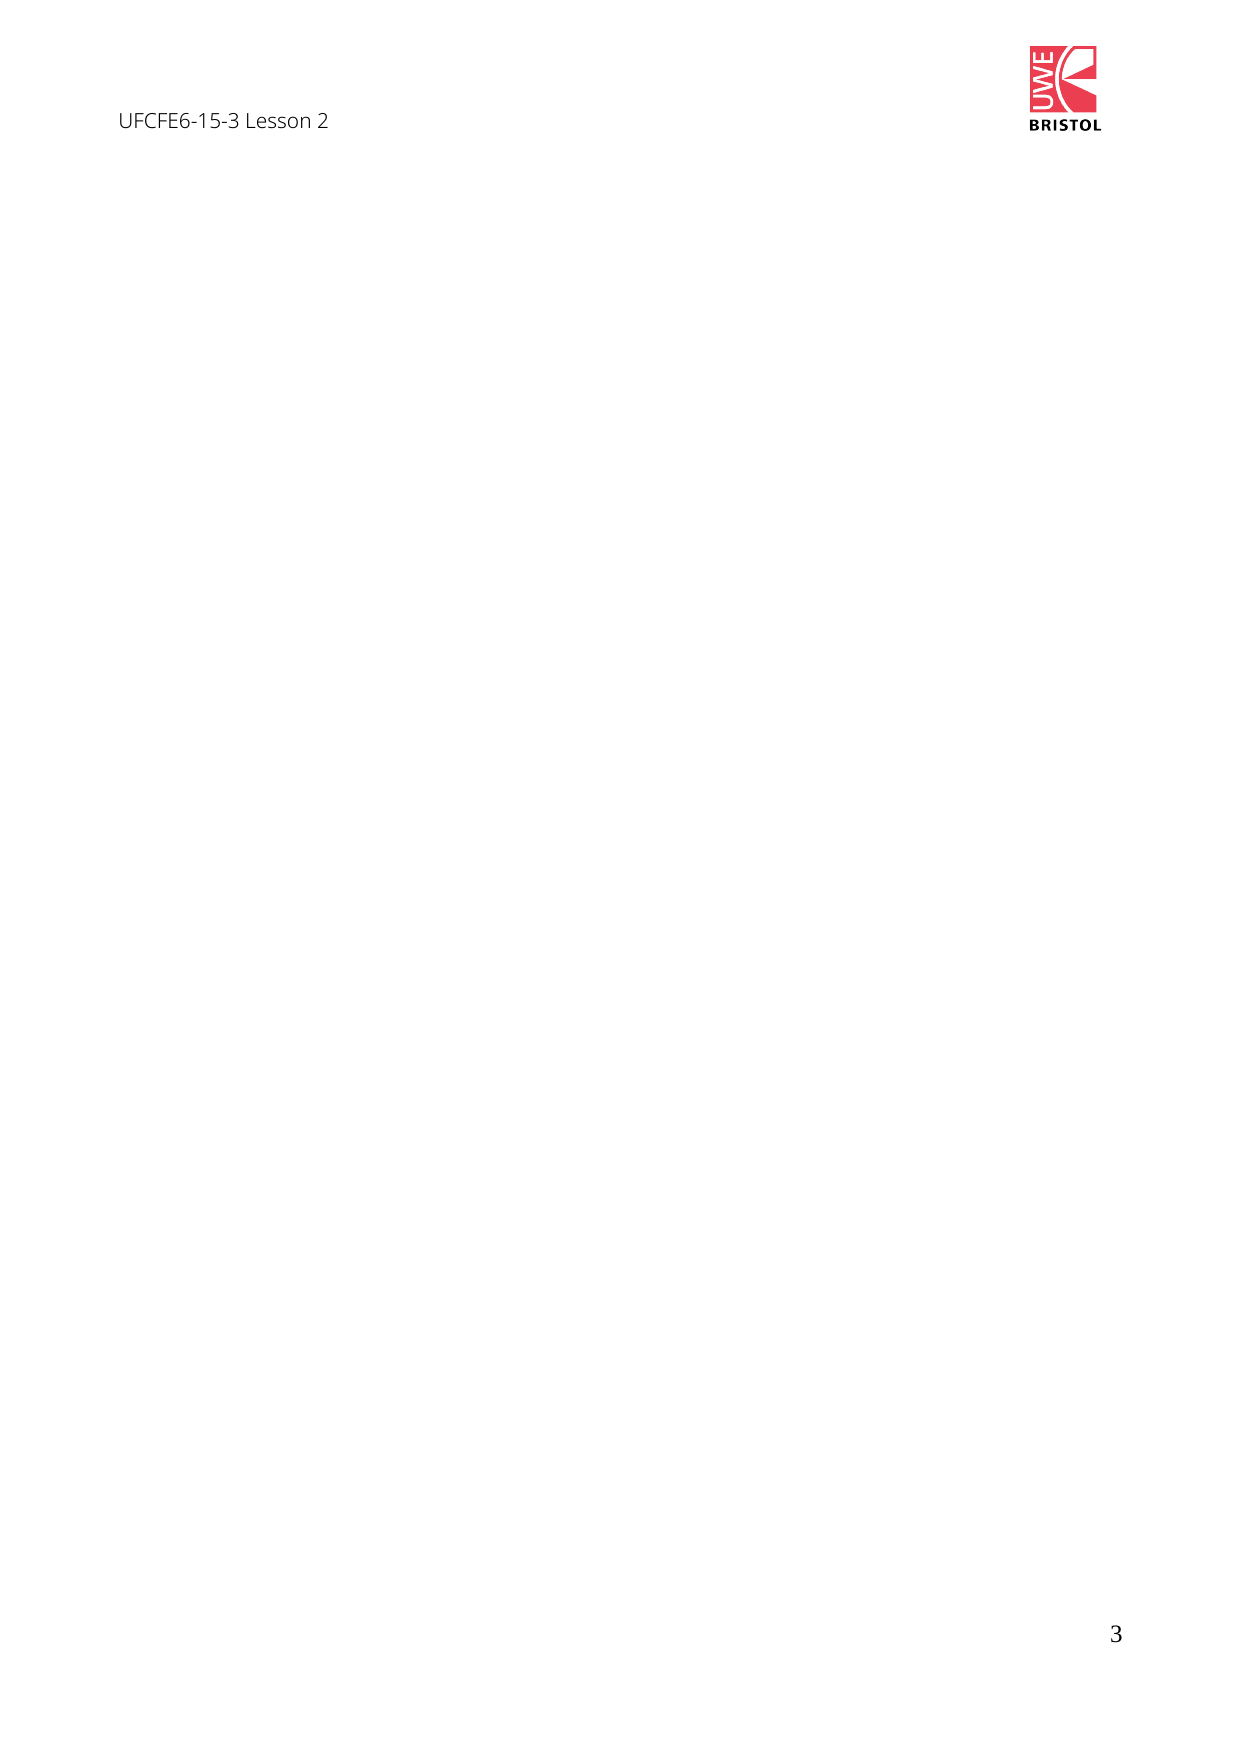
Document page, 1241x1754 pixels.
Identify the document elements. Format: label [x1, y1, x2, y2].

picture [1012, 35, 1119, 141]
